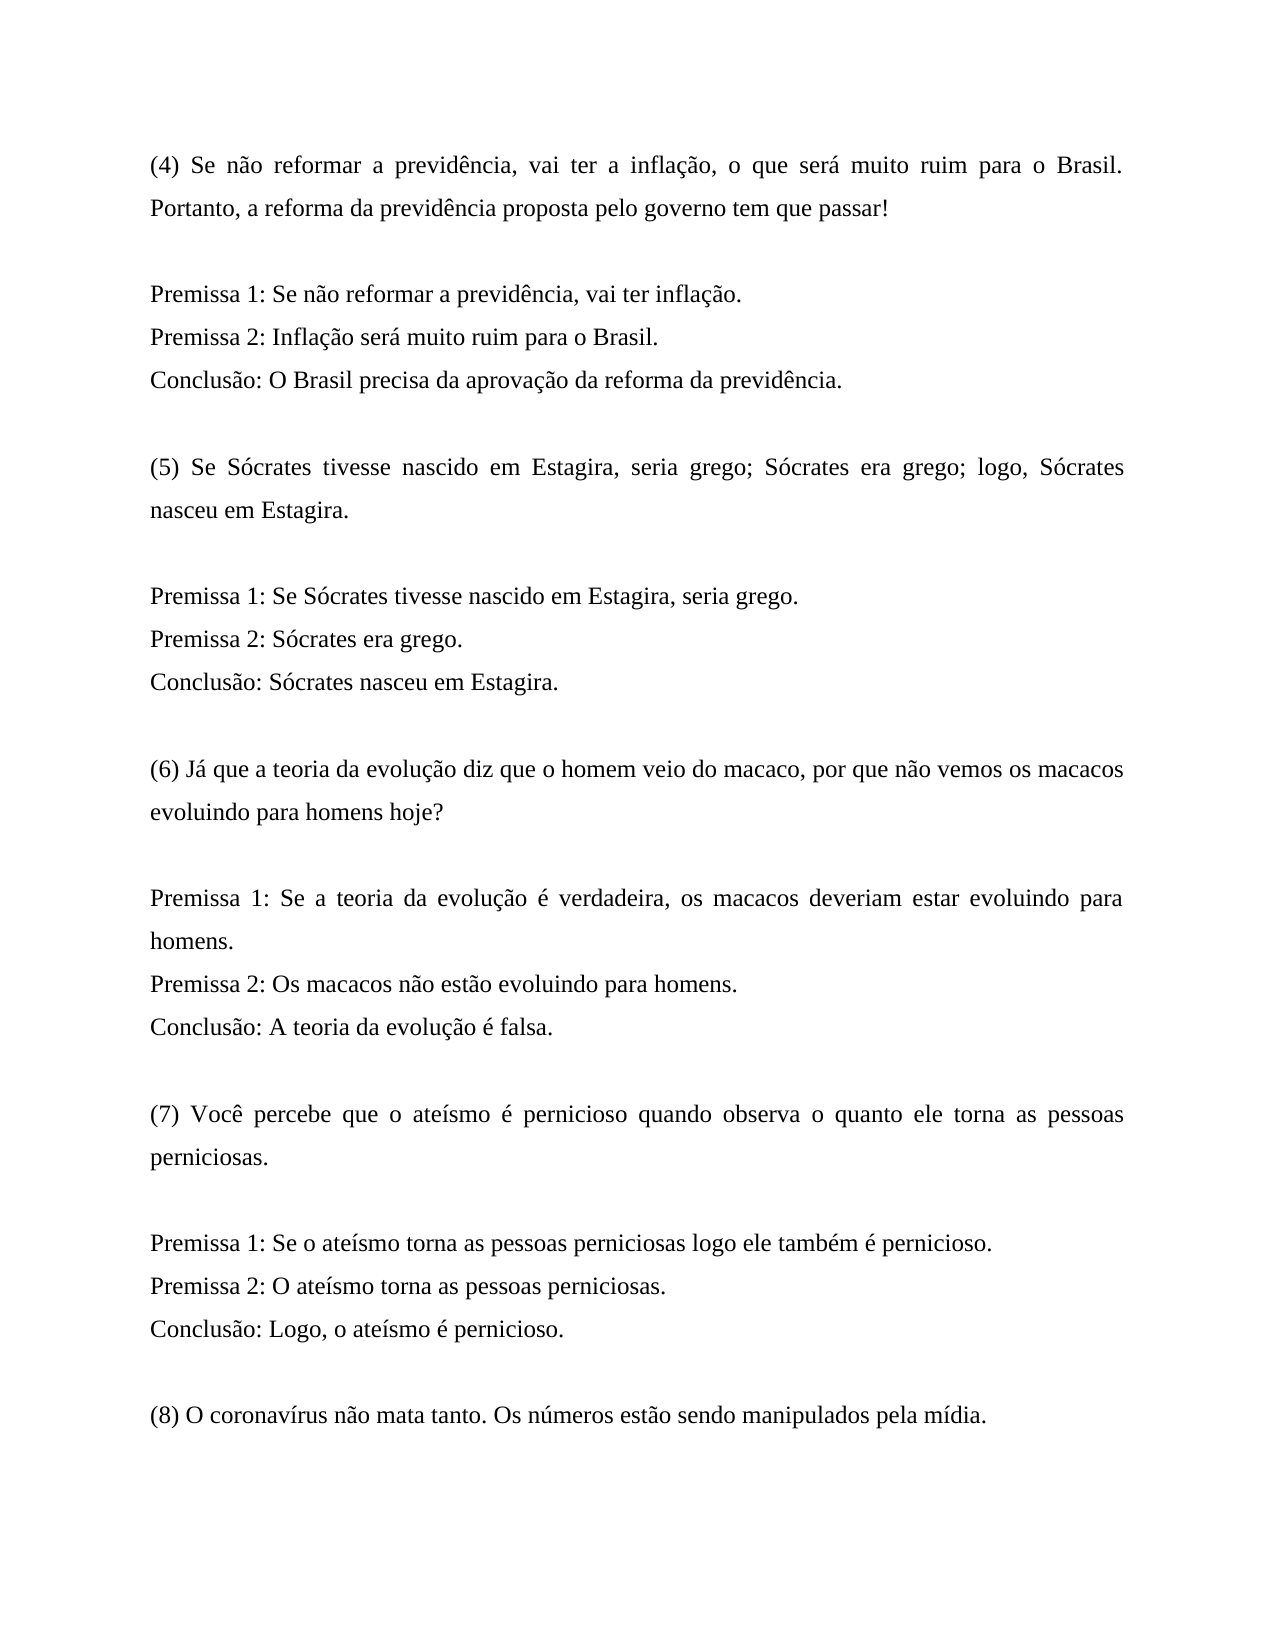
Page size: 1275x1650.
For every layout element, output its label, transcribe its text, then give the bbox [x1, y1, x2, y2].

text Premissa 2: O ateísmo torna as pessoas perniciosas. [150, 1271, 1125, 1300]
text (7) Você percebe que o ateísmo é pernicioso quando observa o quanto ele torna as pessoas perniciosas. [150, 1099, 1125, 1171]
text Conclusão: Sócrates nasceu em Estagira. [150, 667, 1125, 696]
text Premissa 1: Se o ateísmo torna as pessoas perniciosas logo ele também é pernicioso. [150, 1228, 1125, 1257]
text (5) Se Sócrates tivesse nascido em Estagira, seria grego; Sócrates era grego; logo, Sócrates nasceu em Estagira. [150, 452, 1125, 524]
text Premissa 1: Se a teoria da evolução é verdadeira, os macacos deveriam estar evoluindo para homens. [150, 883, 1125, 955]
text Premissa 2: Sócrates era grego. [150, 624, 1125, 653]
text (6) Já que a teoria da evolução diz que o homem veio do macaco, por que não vemos os macacos evoluindo para homens hoje? [150, 754, 1125, 826]
text Conclusão: A teoria da evolução é falsa. [150, 1012, 1125, 1041]
text (4) Se não reformar a previdência, vai ter a inflação, o que será muito ruim para o Brasil. Portanto, a reforma da previdência proposta pelo governo tem que passar! [150, 150, 1125, 222]
text Conclusão: O Brasil precisa da aprovação da reforma da previdência. [150, 366, 1125, 394]
text Premissa 2: Os macacos não estão evoluindo para homens. [150, 969, 1125, 998]
text Premissa 1: Se Sócrates tivesse nascido em Estagira, seria grego. [150, 581, 1125, 610]
text Premissa 1: Se não reformar a previdência, vai ter inflação. [150, 279, 1125, 308]
text Premissa 2: Inflação será muito ruim para o Brasil. [150, 322, 1125, 351]
text (8) O coronavírus não mata tanto. Os números estão sendo manipulados pela mídia. [150, 1401, 1125, 1429]
text Conclusão: Logo, o ateísmo é pernicioso. [150, 1314, 1125, 1343]
